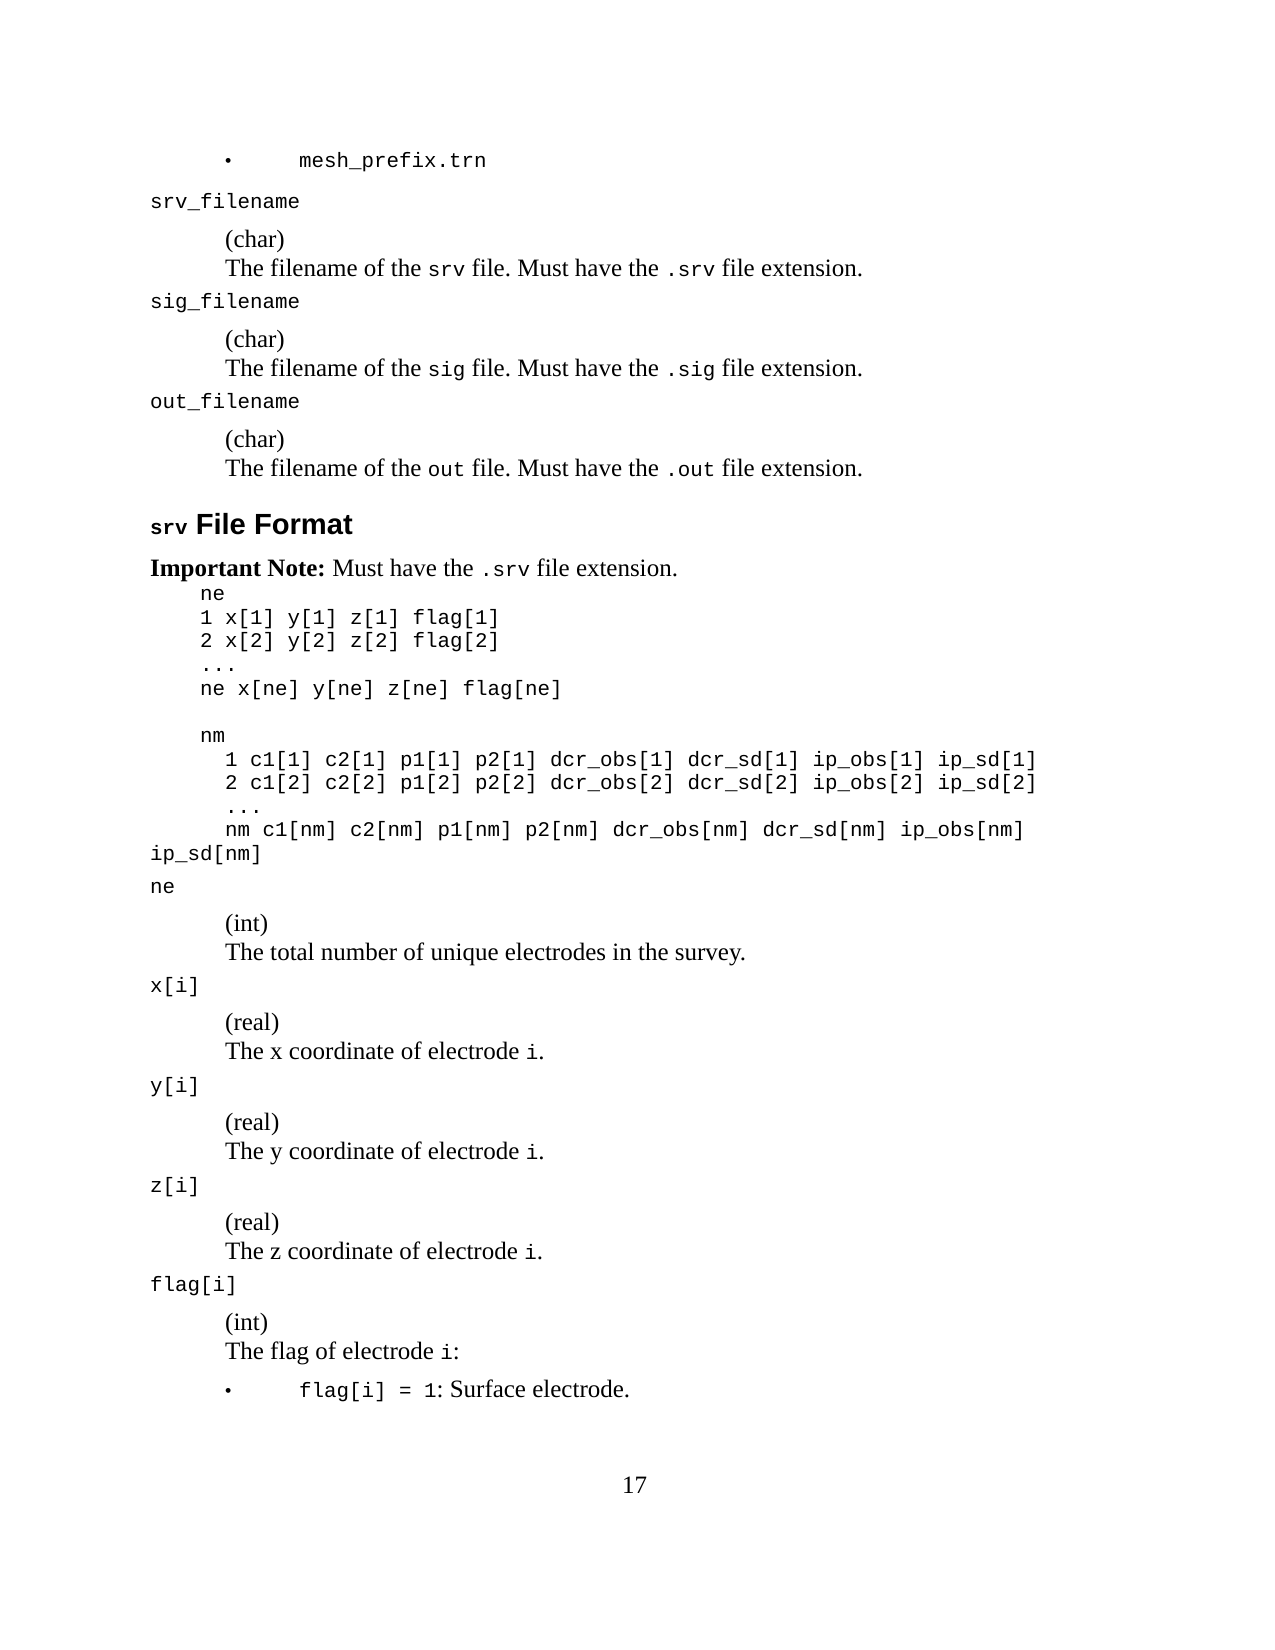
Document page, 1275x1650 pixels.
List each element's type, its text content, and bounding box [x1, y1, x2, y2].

text (int) The flag of electrode i: [225, 1307, 1125, 1365]
text (real) The z coordinate of electrode i. [225, 1207, 1125, 1266]
text (real) The x coordinate of electrode i. [225, 1007, 1125, 1066]
text 2 x[2] y[2] z[2] flag[2] [150, 630, 1125, 654]
text srv_filename [150, 192, 1125, 215]
text ne [150, 876, 1125, 899]
text 1 c1[1] c2[1] p1[1] p2[1] dcr_obs[1] dcr_sd[1] ip_obs[1] ip_sd[1] [150, 748, 1125, 772]
text y[i] [150, 1075, 1125, 1098]
text 1 x[1] y[1] z[1] flag[1] [150, 607, 1125, 630]
text nm c1[nm] c2[nm] p1[nm] p2[nm] dcr_obs[nm] dcr_sd[nm] ip_obs[nm] ip_sd[nm] [150, 819, 1125, 867]
text z[i] [150, 1174, 1125, 1198]
text Important Note: Must have the .srv file extension. [150, 553, 1125, 583]
text out_filename [150, 391, 1125, 415]
text ne [150, 583, 1125, 607]
text ... [150, 796, 1125, 819]
text 2 c1[2] c2[2] p1[2] p2[2] dcr_obs[2] dcr_sd[2] ip_obs[2] ip_sd[2] [150, 772, 1125, 796]
text (char) The filename of the srv file. Must have the .srv file extension. [225, 224, 1125, 282]
list mesh_prefix.trn [225, 150, 1125, 174]
list flag[i] = 1: Surface electrode. [225, 1374, 1125, 1404]
text (char) The filename of the sig file. Must have the .sig file extension. [225, 324, 1125, 382]
text nm [150, 725, 1125, 748]
text (int) The total number of unique electrodes in the survey. [225, 908, 1125, 966]
subtitle srv File Format [150, 507, 1125, 541]
text flag[i] [150, 1274, 1125, 1298]
text sig_filename [150, 291, 1125, 315]
text (char) The filename of the out file. Must have the .out file extension. [225, 424, 1125, 482]
text (real) The y coordinate of electrode i. [225, 1107, 1125, 1166]
text ne x[ne] y[ne] z[ne] flag[ne] [150, 678, 1125, 701]
text ... [150, 654, 1125, 678]
text x[i] [150, 975, 1125, 998]
